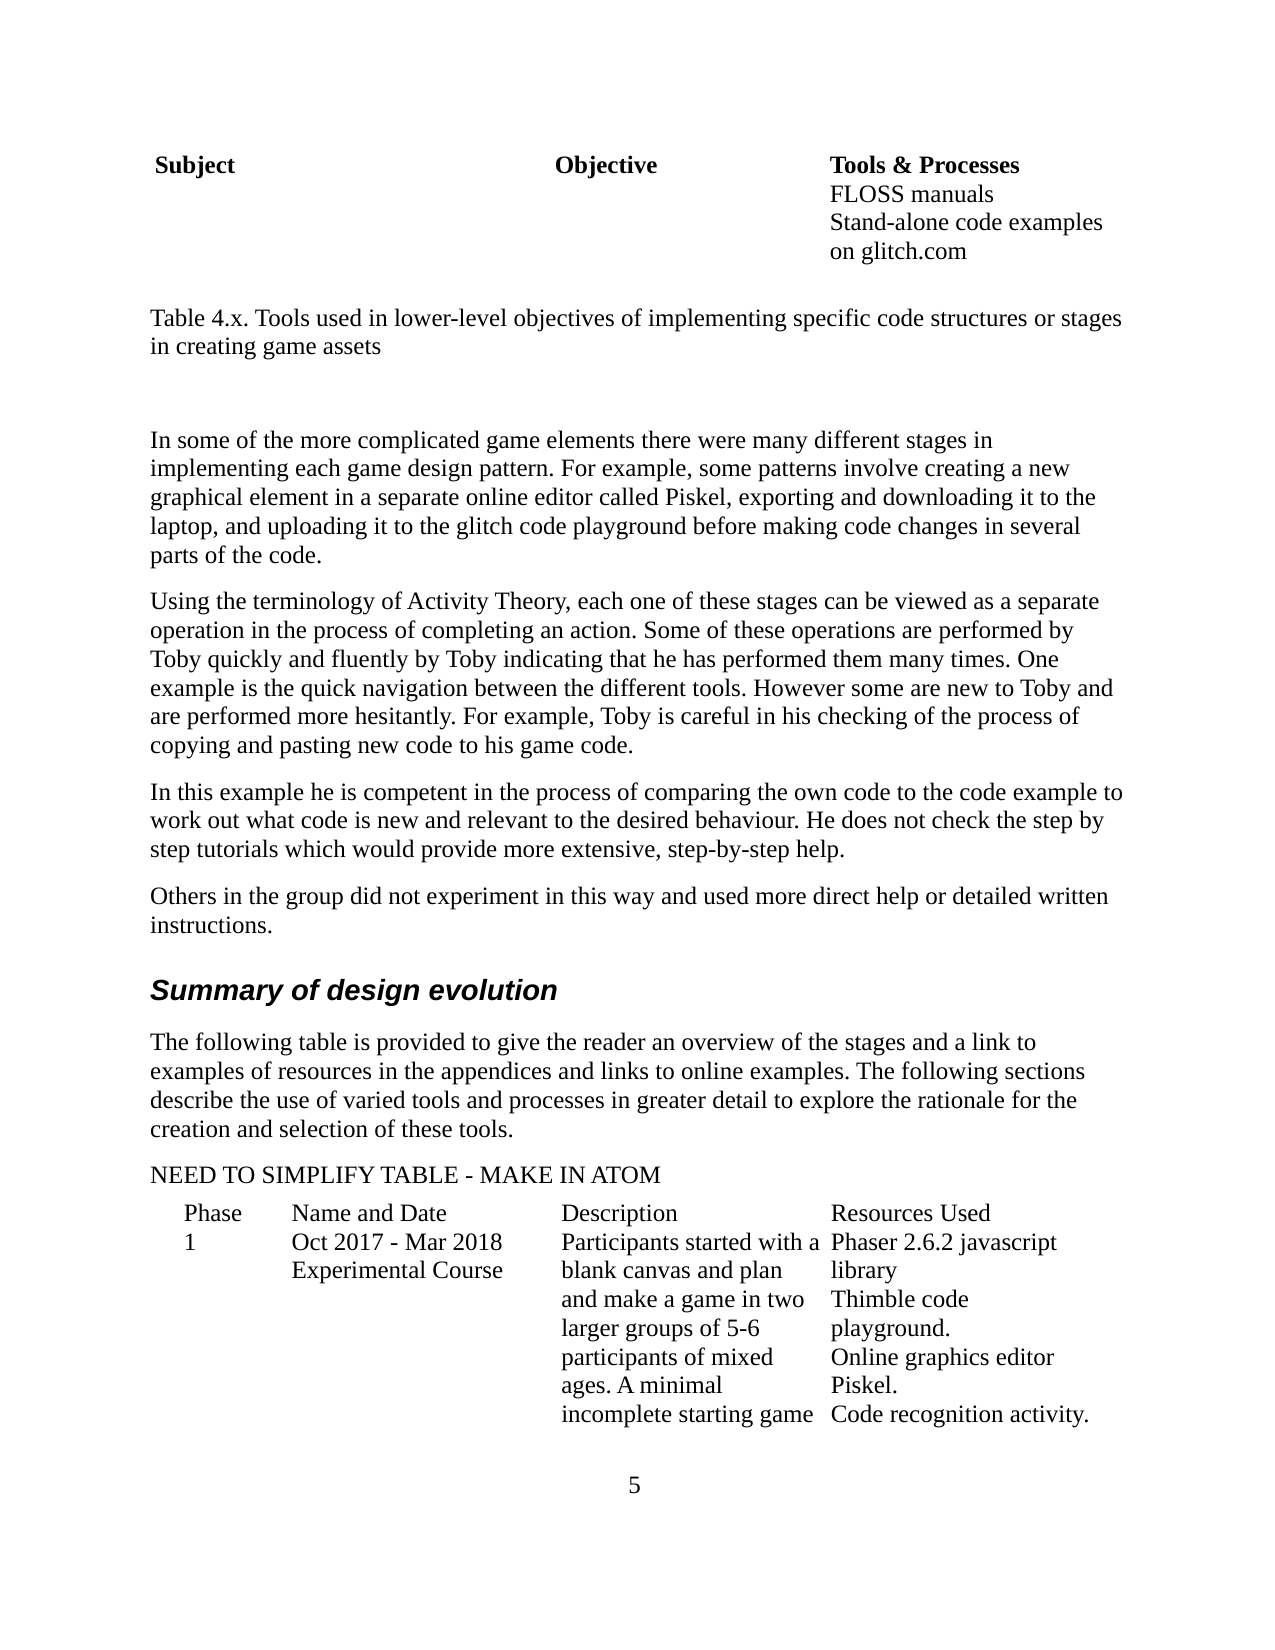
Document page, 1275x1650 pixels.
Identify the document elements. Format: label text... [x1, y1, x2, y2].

table_cell Phaser 2.6.2 javascript library Thimble code playground. Online graphics editor Piskel. Code recognition activity. [826, 1227, 1096, 1428]
table_cell 1 [179, 1227, 287, 1428]
text The following table is provided to give the reader an overview of the stages and a link to examples of resources in the appendices and links to online examples. The following sections describe the use of varied tools and processes in greater detail to explore the rationale for the creation and selection of these tools. [150, 1027, 1125, 1142]
table_header Description [557, 1198, 826, 1227]
table_cell [550, 265, 825, 294]
table_cell [550, 208, 825, 265]
table_header Resources Used [826, 1198, 1096, 1227]
table_cell Oct 2017 - Mar 2018 Experimental Course [287, 1227, 557, 1428]
table_cell Participants started with a blank canvas and plan and make a game in two larger groups of 5-6 participants of mixed ages. A minimal incomplete starting game [557, 1227, 826, 1428]
text Table 4.x. Tools used in lower-level objectives of implementing specific code structures or stages in creating game assets [150, 303, 1125, 360]
text Others in the group did not experiment in this way and used more direct help or detailed written instructions. [150, 881, 1125, 938]
table_cell FLOSS manuals [825, 179, 1125, 207]
text In some of the more complicated game elements there were many different stages in implementing each game design pattern. For example, some patterns involve creating a new graphical element in a separate online editor called Piskel, exporting and downloading it to the laptop, and uploading it to the glitch code playground before making code changes in several parts of the code. [150, 425, 1125, 568]
table_header Phase [179, 1198, 287, 1227]
text NEED TO SIMPLIFY TABLE - MAKE IN ATOM [150, 1160, 1125, 1189]
table_header Name and Date [287, 1198, 557, 1227]
subtitle Summary of design evolution [150, 972, 1125, 1006]
text Using the terminology of Activity Theory, each one of these stages can be viewed as a separate operation in the process of completing an action. Some of these operations are performed by Toby quickly and fluently by Toby indicating that he has performed them many times. One example is the quick navigation between the different tools. However some are new to Toby and are performed more hesitantly. For example, Toby is careful in his checking of the process of copying and pasting new code to his game code. [150, 586, 1125, 759]
table_header Tools & Processes [825, 150, 1125, 179]
table_cell Stand-alone code examples on glitch.com [825, 208, 1125, 265]
table_header Subject [150, 150, 550, 179]
table_header Objective [550, 150, 825, 179]
table_cell [825, 265, 1125, 294]
table_cell [550, 179, 825, 207]
text In this example he is competent in the process of comparing the own code to the code example to work out what code is new and relevant to the desired behaviour. He does not check the step by step tutorials which would provide more extensive, step-by-step help. [150, 777, 1125, 863]
table_cell [150, 208, 550, 265]
table_cell [150, 179, 550, 207]
table_cell [150, 265, 550, 294]
